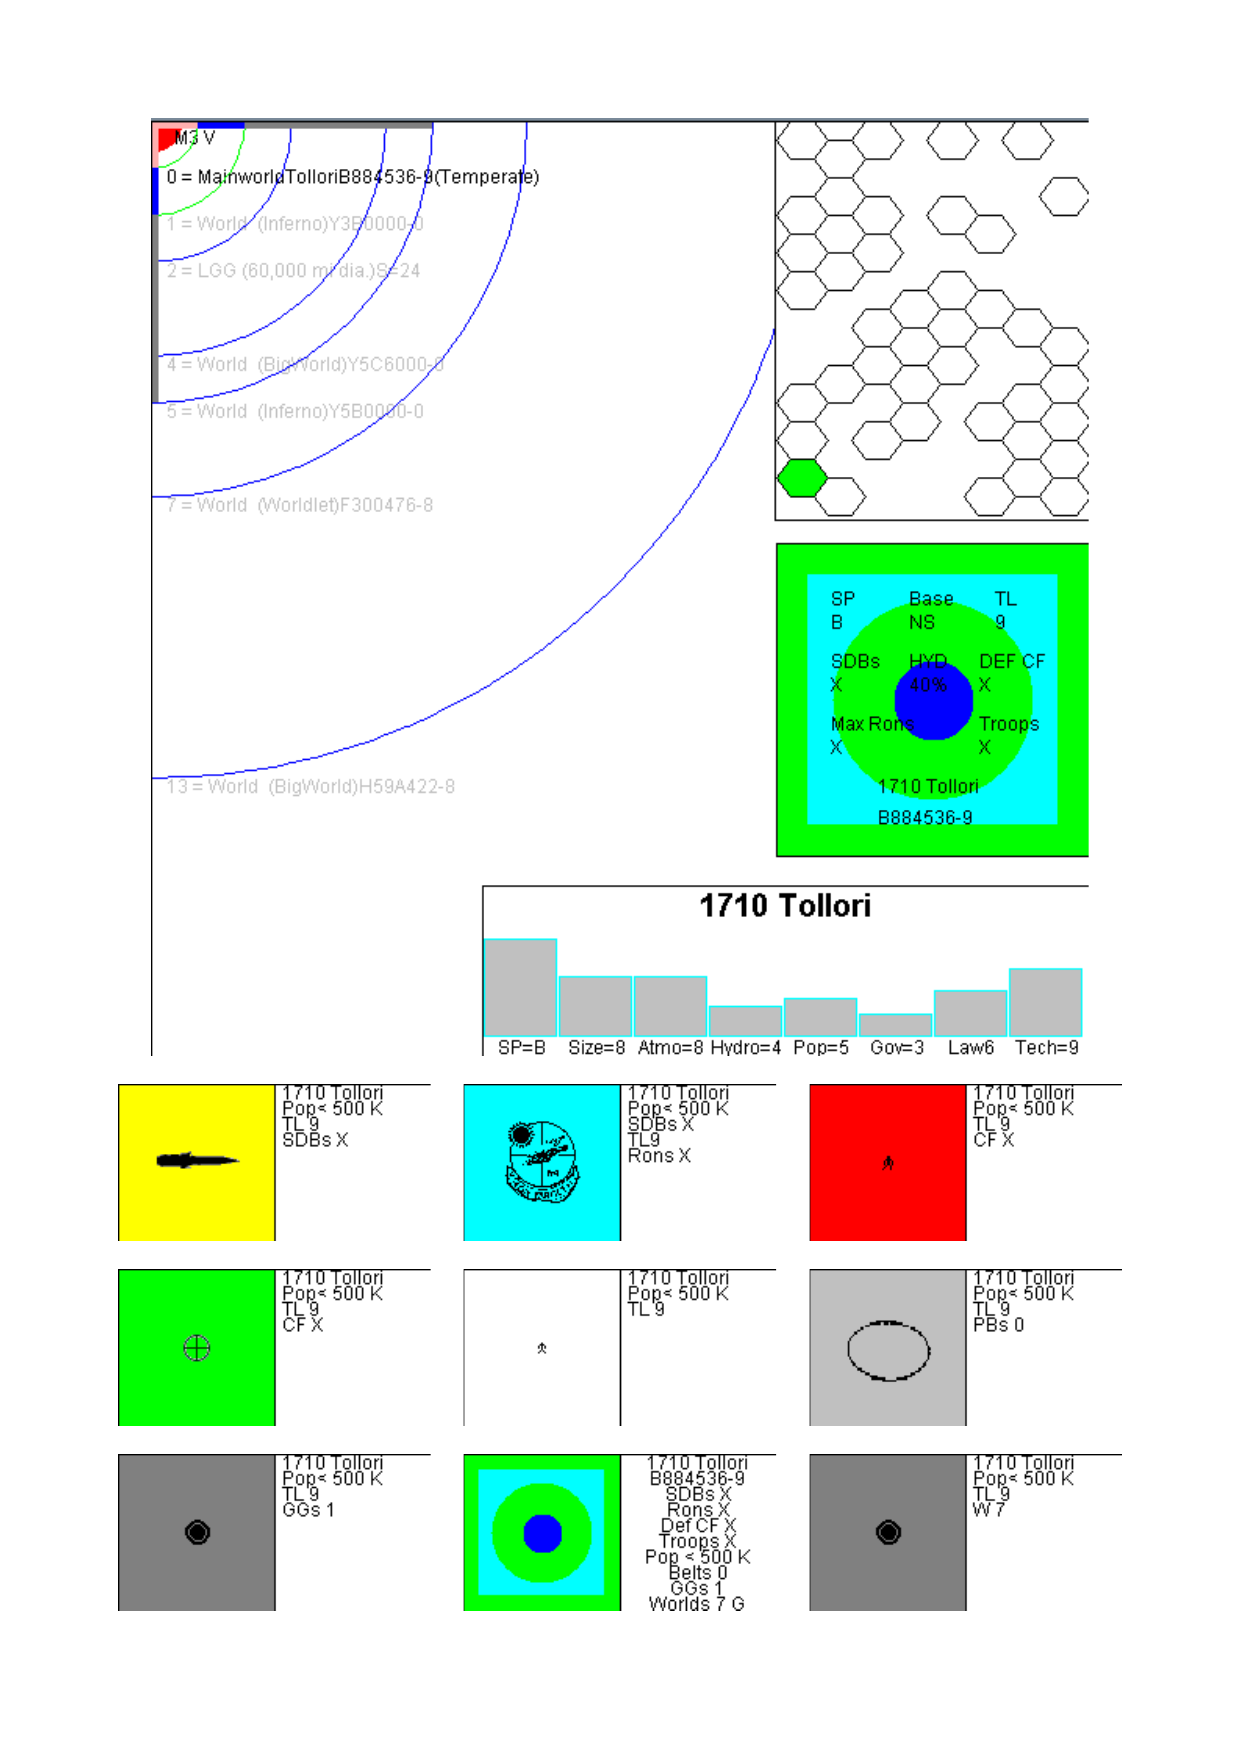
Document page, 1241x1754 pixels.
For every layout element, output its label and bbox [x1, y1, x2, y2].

picture [151, 118, 1089, 1056]
picture [118, 1084, 431, 1241]
picture [463, 1084, 777, 1241]
picture [463, 1454, 777, 1611]
picture [809, 1084, 1122, 1241]
picture [809, 1454, 1122, 1611]
picture [809, 1269, 1122, 1426]
picture [118, 1269, 431, 1426]
picture [118, 1454, 431, 1611]
picture [463, 1269, 777, 1426]
